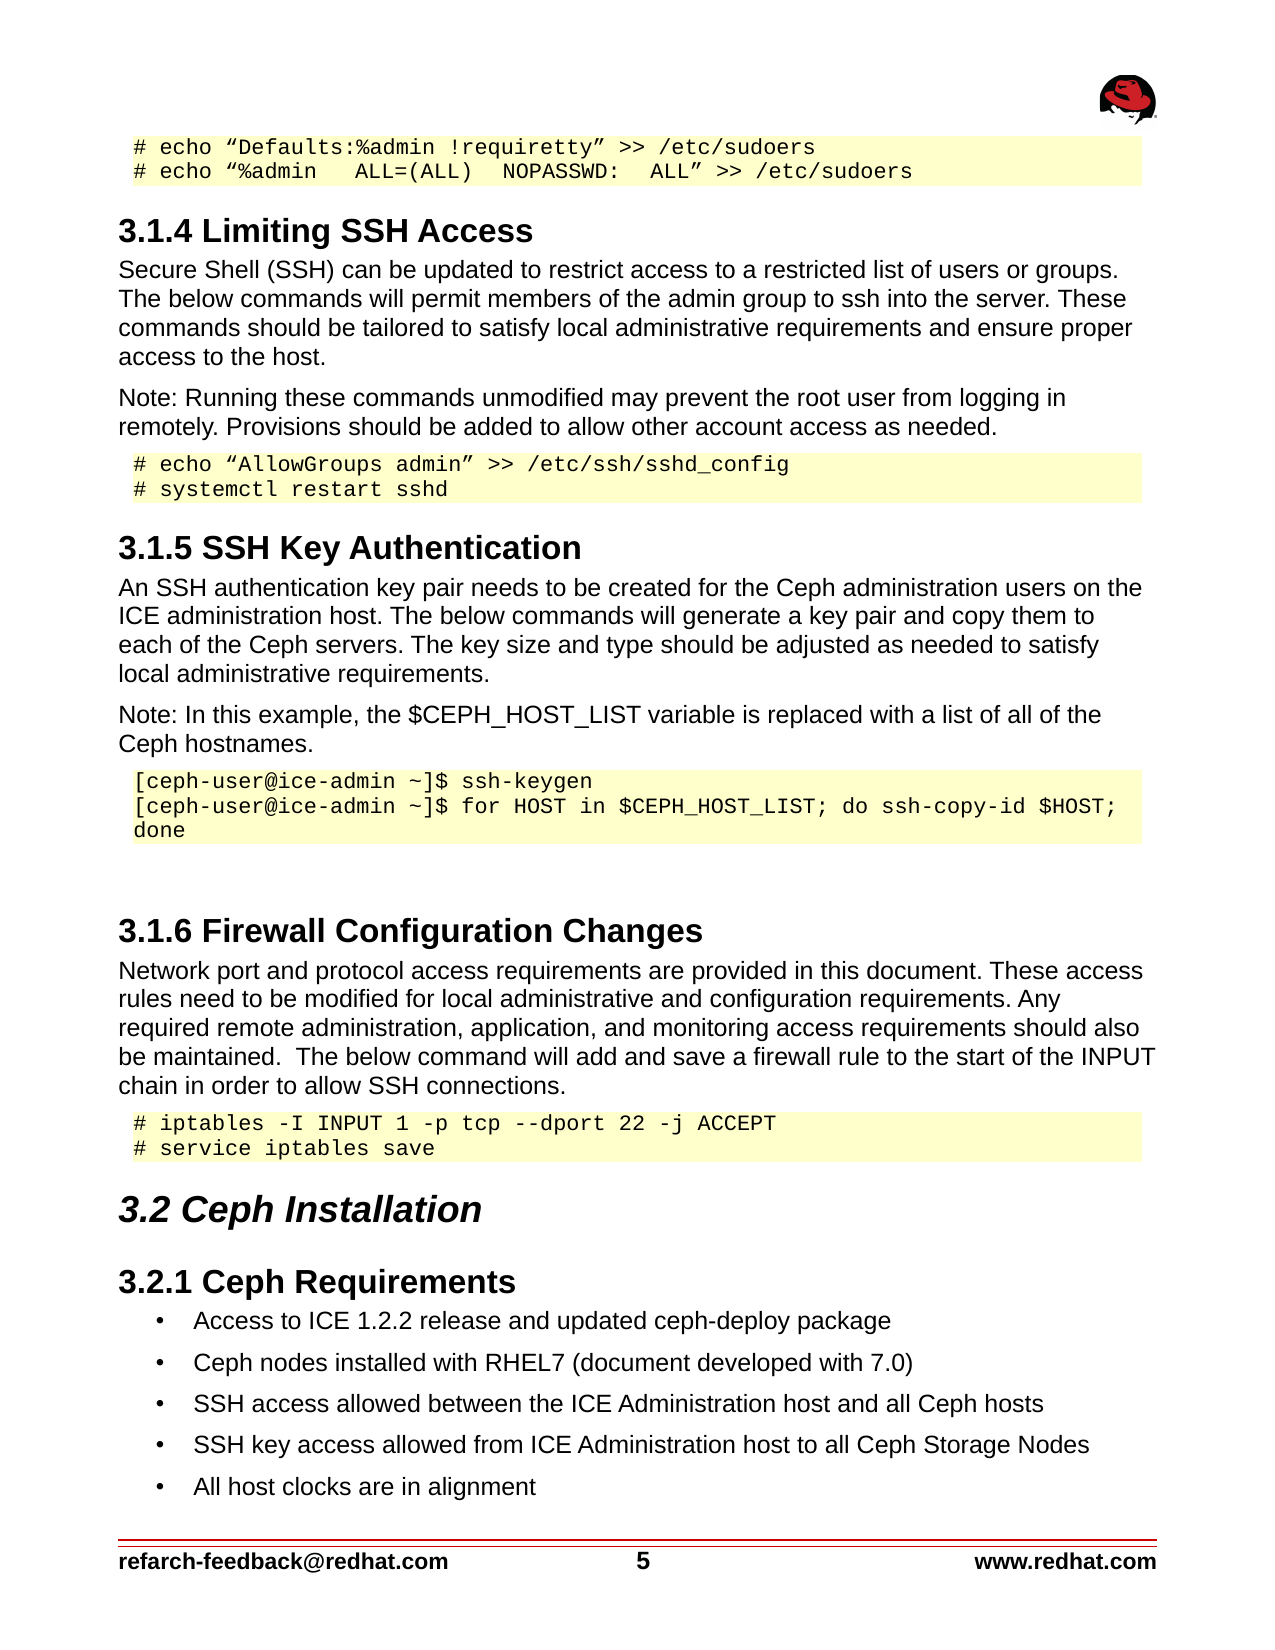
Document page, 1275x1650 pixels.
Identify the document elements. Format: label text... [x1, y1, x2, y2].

list Ceph nodes installed with RHEL7 (document developed with 7.0) [156, 1348, 1157, 1376]
text Note: Running these commands unmodified may prevent the root user from logging in remotely. Provisions should be added to allow other account access as needed. [118, 383, 1157, 441]
subtitle Limiting SSH Access [118, 211, 1157, 249]
list Access to ICE 1.2.2 release and updated ceph-deploy package [156, 1306, 1157, 1335]
picture [1099, 75, 1157, 131]
text # systemctl restart sshd [133, 478, 1142, 503]
text Network port and protocol access requirements are provided in this document. These access rules need to be modified for local administrative and configuration requirements. Any required remote administration, application, and monitoring access requirements should also be maintained. The below command will add and save a firewall rule to the start of the INPUT chain in order to allow SSH connections. [118, 956, 1157, 1099]
subtitle Firewall Configuration Changes [118, 911, 1157, 950]
text # service iptables save [133, 1137, 1142, 1162]
text # echo “Defaults:%admin !requiretty” >> /etc/sudoers [133, 136, 1142, 161]
text [ceph-user@ice-admin ~]$ for HOST in $CEPH_HOST_LIST; do ssh-copy-id $HOST; done [133, 795, 1142, 844]
text Note: In this example, the $CEPH_HOST_LIST variable is replaced with a list of all of the Ceph hostnames. [118, 700, 1157, 758]
text # iptables -I INPUT 1 -p tcp --dport 22 -j ACCEPT [133, 1112, 1142, 1137]
text Secure Shell (SSH) can be updated to restrict access to a restricted list of users or groups. The below commands will permit members of the admin group to ssh into the server. These commands should be tailored to satisfy local administrative requirements and ensure proper access to the host. [118, 256, 1157, 371]
subtitle Ceph Installation [118, 1187, 1157, 1230]
list SSH key access allowed from ICE Administration host to all Ceph Storage Nodes [156, 1430, 1157, 1459]
list All host clocks are in alignment [156, 1472, 1157, 1501]
list SSH access allowed between the ICE Administration host and all Ceph hosts [156, 1389, 1157, 1418]
text # echo “AllowGroups admin” >> /etc/ssh/sshd_config [133, 453, 1142, 478]
text # echo “%admin ALL=(ALL) NOPASSWD: ALL” >> /etc/sudoers [133, 161, 1142, 186]
subtitle Ceph Requirements [118, 1262, 1157, 1300]
subtitle SSH Key Authentication [118, 528, 1157, 567]
text An SSH authentication key pair needs to be created for the Ceph administration users on the ICE administration host. The below commands will generate a key pair and copy them to each of the Ceph servers. The key size and type should be adjusted as needed to satisfy local administrative requirements. [118, 573, 1157, 688]
text [ceph-user@ice-admin ~]$ ssh-keygen [133, 770, 1142, 795]
